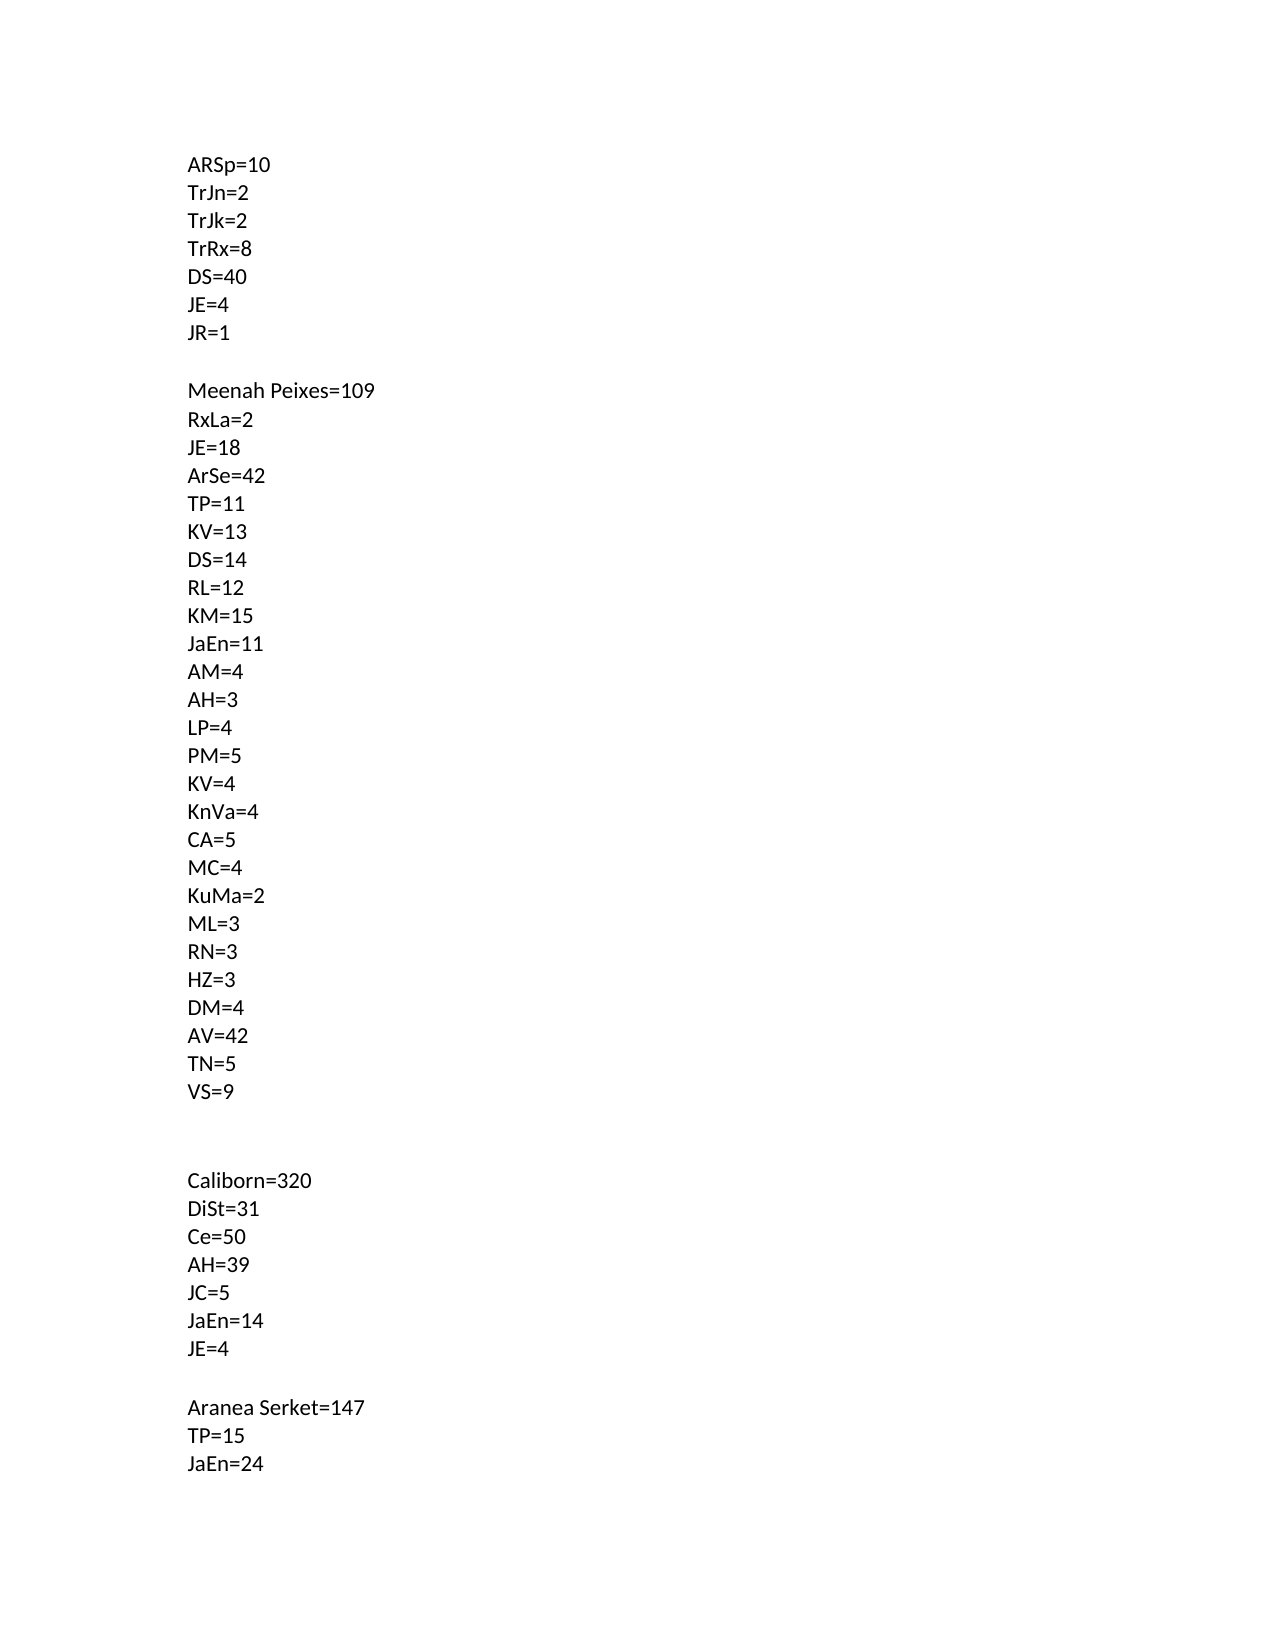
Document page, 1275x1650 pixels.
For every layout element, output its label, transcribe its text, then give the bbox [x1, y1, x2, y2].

text RxLa=2 [187, 405, 1087, 433]
text AM=4 [187, 657, 1087, 685]
text Ce=50 [187, 1222, 1087, 1250]
text Caliborn=320 [187, 1166, 1087, 1194]
text TN=5 [187, 1049, 1087, 1077]
text CA=5 [187, 825, 1087, 853]
text DiSt=31 [187, 1194, 1087, 1222]
text JE=4 [187, 1334, 1087, 1362]
text RN=3 [187, 937, 1087, 965]
text JC=5 [187, 1278, 1087, 1306]
text KM=15 [187, 601, 1087, 629]
text RL=12 [187, 573, 1087, 601]
text Meenah Peixes=109 [187, 377, 1087, 405]
text TP=11 [187, 489, 1087, 517]
text ArSe=42 [187, 461, 1087, 489]
text MC=4 [187, 853, 1087, 881]
text DS=14 [187, 545, 1087, 573]
text JE=18 [187, 433, 1087, 461]
text PM=5 [187, 741, 1087, 769]
text KuMa=2 [187, 881, 1087, 909]
text DM=4 [187, 993, 1087, 1021]
text Aranea Serket=147 [187, 1393, 1087, 1421]
text JaEn=14 [187, 1306, 1087, 1334]
text ARSp=10 [187, 150, 1087, 178]
text KV=4 [187, 769, 1087, 797]
text JaEn=24 [187, 1449, 1087, 1477]
text JE=4 [187, 290, 1087, 318]
text TrJn=2 [187, 178, 1087, 206]
text TP=15 [187, 1421, 1087, 1449]
text TrRx=8 [187, 234, 1087, 262]
text JR=1 [187, 318, 1087, 346]
text DS=40 [187, 262, 1087, 290]
text AH=39 [187, 1250, 1087, 1278]
text TrJk=2 [187, 206, 1087, 234]
text JaEn=11 [187, 629, 1087, 657]
text HZ=3 [187, 965, 1087, 993]
text KnVa=4 [187, 797, 1087, 825]
text AV=42 [187, 1021, 1087, 1049]
text ML=3 [187, 909, 1087, 937]
text AH=3 [187, 685, 1087, 713]
text LP=4 [187, 713, 1087, 741]
text VS=9 [187, 1077, 1087, 1105]
text KV=13 [187, 517, 1087, 545]
